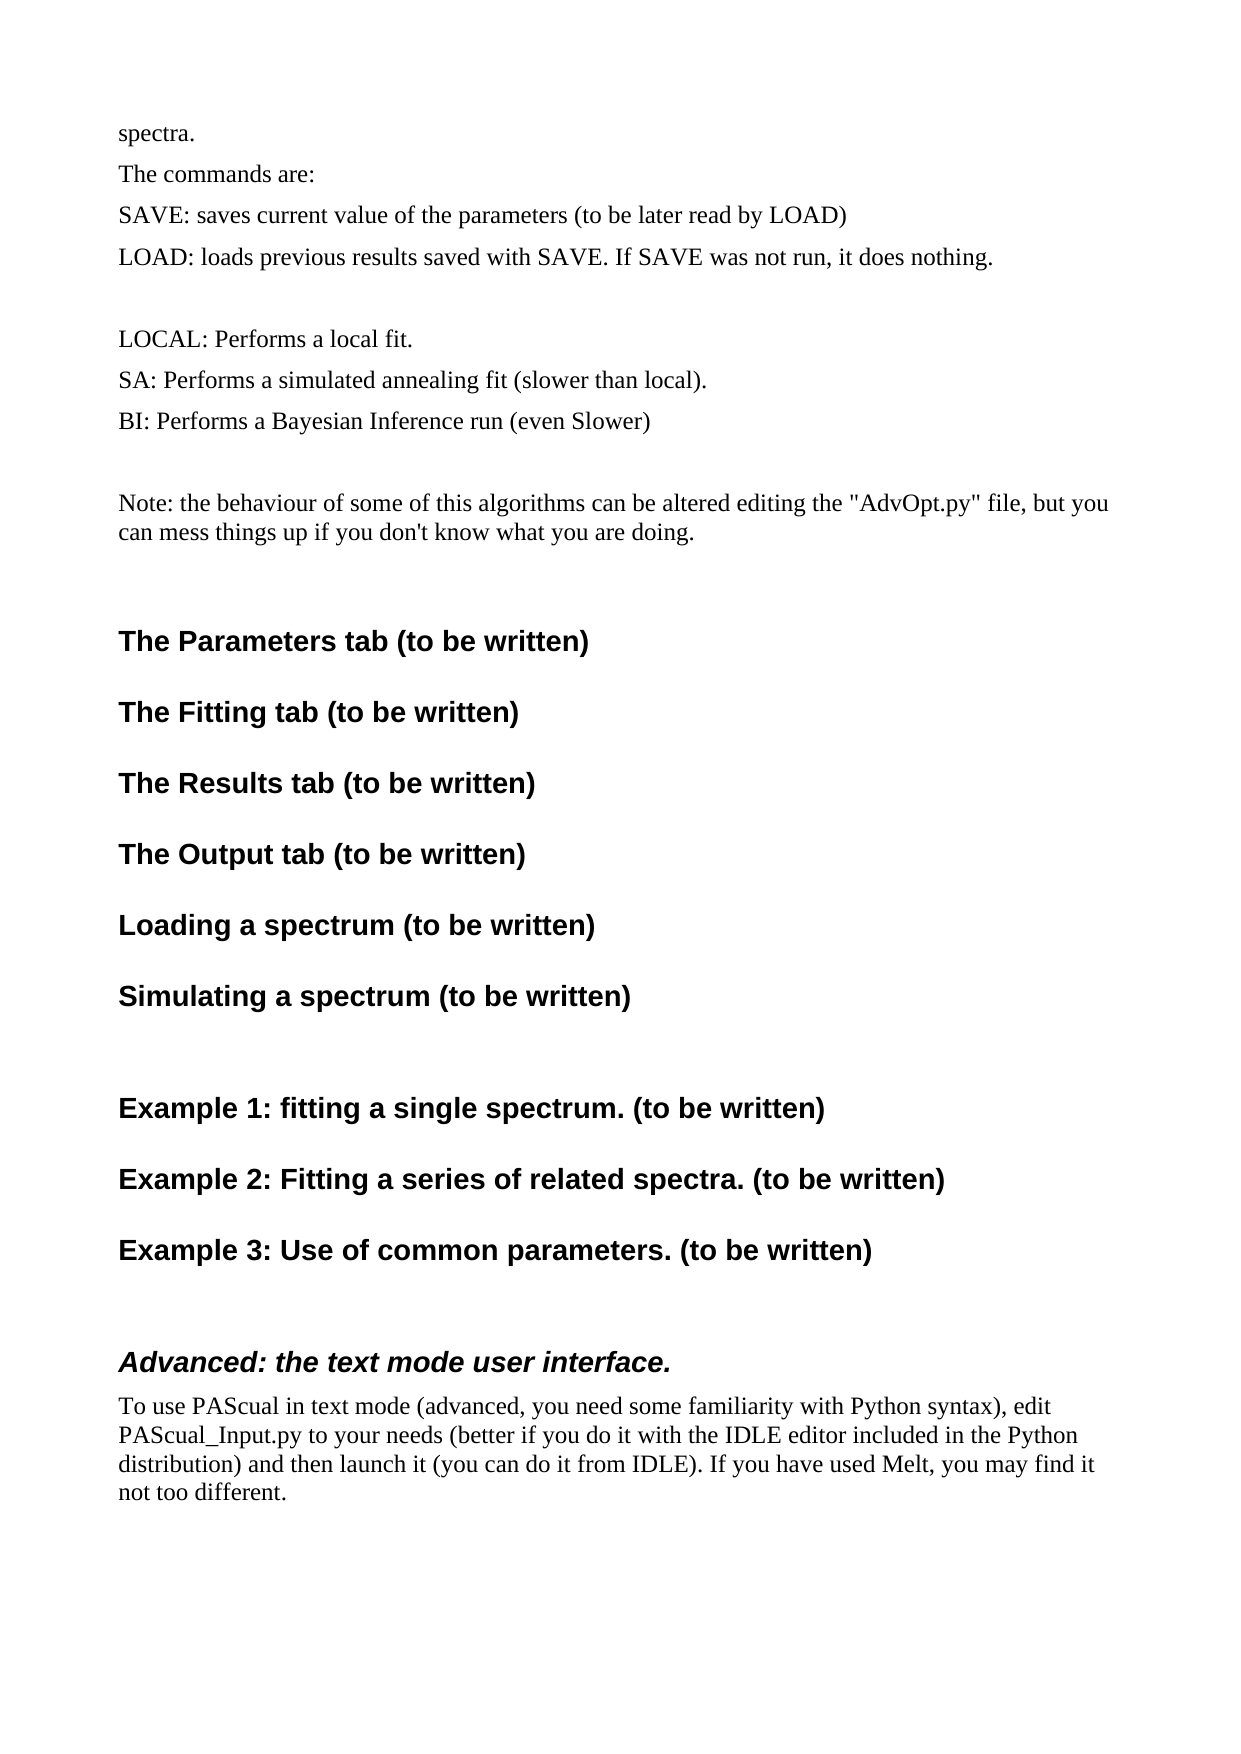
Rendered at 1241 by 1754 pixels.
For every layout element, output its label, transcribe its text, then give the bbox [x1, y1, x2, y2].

subtitle The Output tab (to be written) [118, 837, 1122, 871]
text To use PAScual in text mode (advanced, you need some familiarity with Python syntax), edit PAScual_Input.py to your needs (better if you do it with the IDLE editor included in the Python distribution) and then launch it (you can do it from IDLE). If you have used Melt, you may find it not too different. [118, 1391, 1122, 1506]
subtitle The Fitting tab (to be written) [118, 695, 1122, 729]
subtitle Example 2: Fitting a series of related spectra. (to be written) [118, 1162, 1122, 1196]
subtitle Example 1: fitting a single spectrum. (to be written) [118, 1091, 1122, 1125]
text Note: the behaviour of some of this algorithms can be altered editing the "AdvOpt.py" file, but you can mess things up if you don't know what you are doing. [118, 488, 1122, 546]
text SAVE: saves current value of the parameters (to be later read by LOAD) [118, 200, 1122, 229]
subtitle Advanced: the text mode user interface. [118, 1345, 1122, 1379]
text BI: Performs a Bayesian Inference run (even Slower) [118, 406, 1122, 435]
text The commands are: [118, 159, 1122, 188]
text LOCAL: Performs a local fit. [118, 324, 1122, 353]
text spectra. [118, 118, 1122, 147]
text LOAD: loads previous results saved with SAVE. If SAVE was not run, it does nothing. [118, 242, 1122, 270]
subtitle Loading a spectrum (to be written) [118, 908, 1122, 942]
text SA: Performs a simulated annealing fit (slower than local). [118, 365, 1122, 394]
subtitle Example 3: Use of common parameters. (to be written) [118, 1233, 1122, 1267]
subtitle The Parameters tab (to be written) [118, 624, 1122, 658]
subtitle The Results tab (to be written) [118, 766, 1122, 800]
subtitle Simulating a spectrum (to be written) [118, 979, 1122, 1013]
